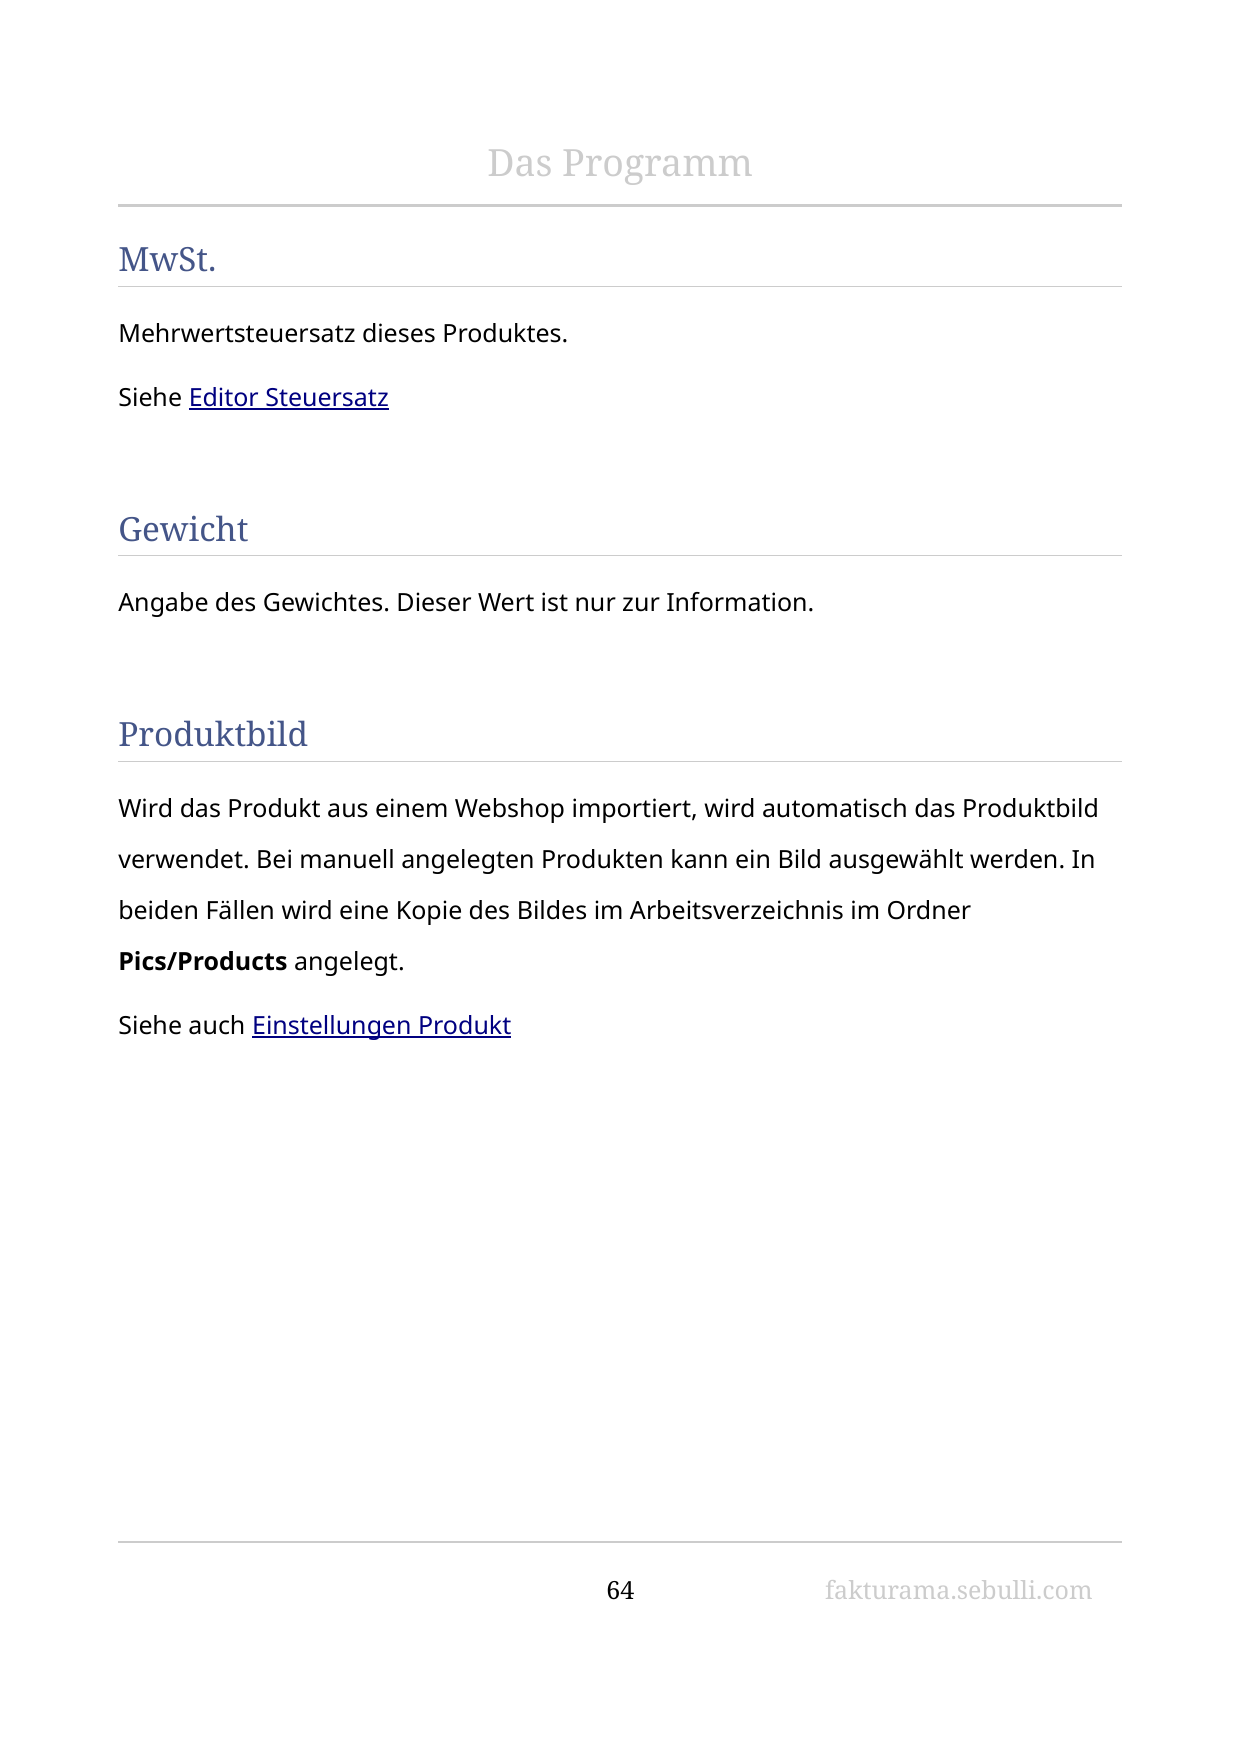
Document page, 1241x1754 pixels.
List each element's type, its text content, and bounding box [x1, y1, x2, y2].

subtitle Produktbild [118, 711, 1122, 761]
subtitle MwSt. [118, 236, 1122, 286]
text Wird das Produkt aus einem Webshop importiert, wird automatisch das Produktbild verwendet. Bei manuell angelegten Produkten kann ein Bild ausgewählt werden. In beiden Fällen wird eine Kopie des Bildes im Arbeitsverzeichnis im Ordner Pics/Products angelegt. [118, 791, 1122, 978]
text Angabe des Gewichtes. Dieser Wert ist nur zur Information. [118, 585, 1122, 619]
text Mehrwertsteuersatz dieses Produktes. [118, 316, 1122, 350]
text Siehe auch Einstellungen Produkt [118, 1007, 1122, 1042]
text Siehe Editor Steuersatz [118, 379, 1122, 413]
subtitle Gewicht [118, 505, 1122, 555]
